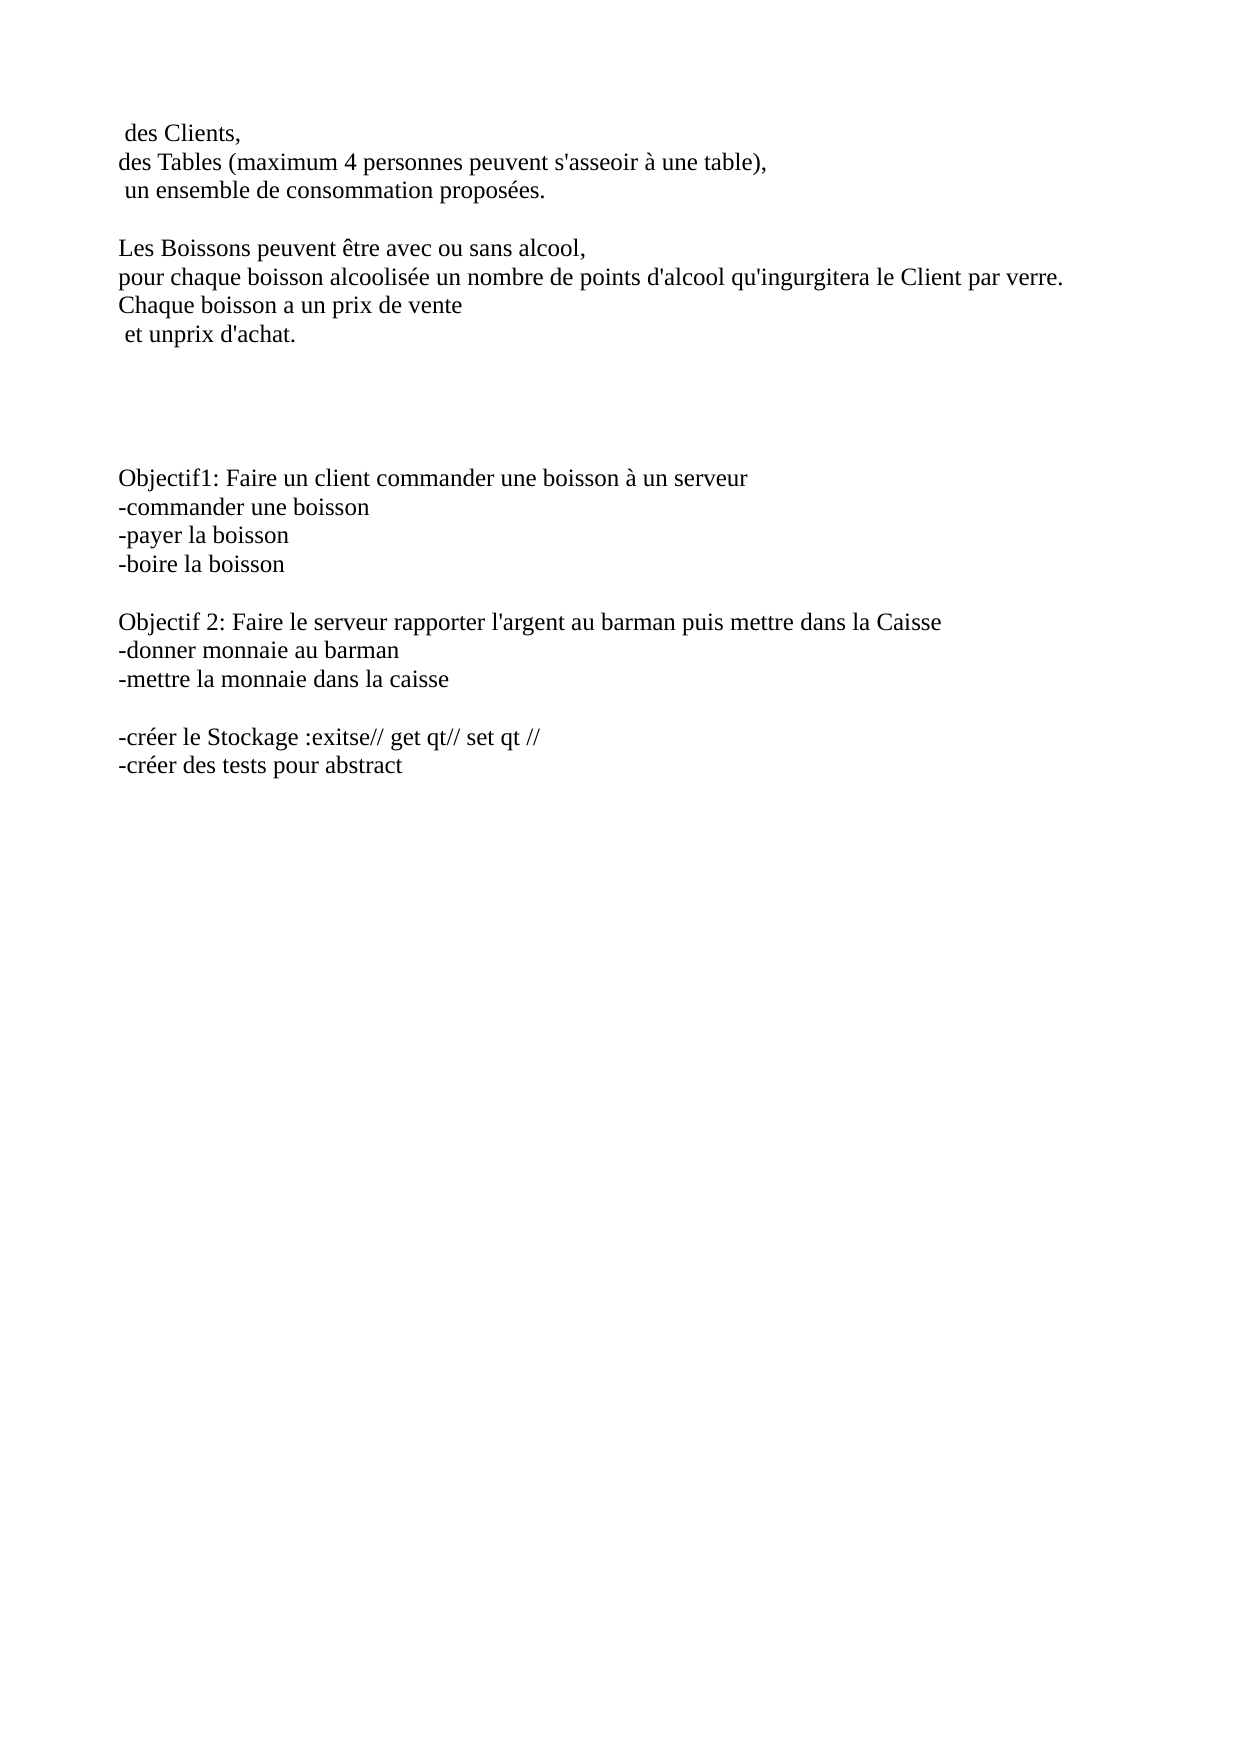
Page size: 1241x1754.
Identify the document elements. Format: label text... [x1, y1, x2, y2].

text Les Boissons peuvent être avec ou sans alcool, [118, 233, 1122, 262]
text -créer le Stockage :exitse// get qt// set qt // [118, 722, 1122, 751]
text -payer la boisson [118, 521, 1122, 549]
text Objectif 2: Faire le serveur rapporter l'argent au barman puis mettre dans la Caisse [118, 607, 1122, 636]
text -donner monnaie au barman [118, 636, 1122, 664]
text -boire la boisson [118, 549, 1122, 578]
text un ensemble de consommation proposées. [118, 176, 1122, 204]
text -mettre la monnaie dans la caisse [118, 664, 1122, 693]
text des Clients, [118, 118, 1122, 147]
text -commander une boisson [118, 492, 1122, 521]
text -créer des tests pour abstract [118, 751, 1122, 779]
text des Tables (maximum 4 personnes peuvent s'asseoir à une table), [118, 147, 1122, 176]
text pour chaque boisson alcoolisée un nombre de points d'alcool qu'ingurgitera le Client par verre. Chaque boisson a un prix de vente [118, 262, 1122, 319]
text Objectif1: Faire un client commander une boisson à un serveur [118, 463, 1122, 492]
text et unprix d'achat. [118, 319, 1122, 348]
